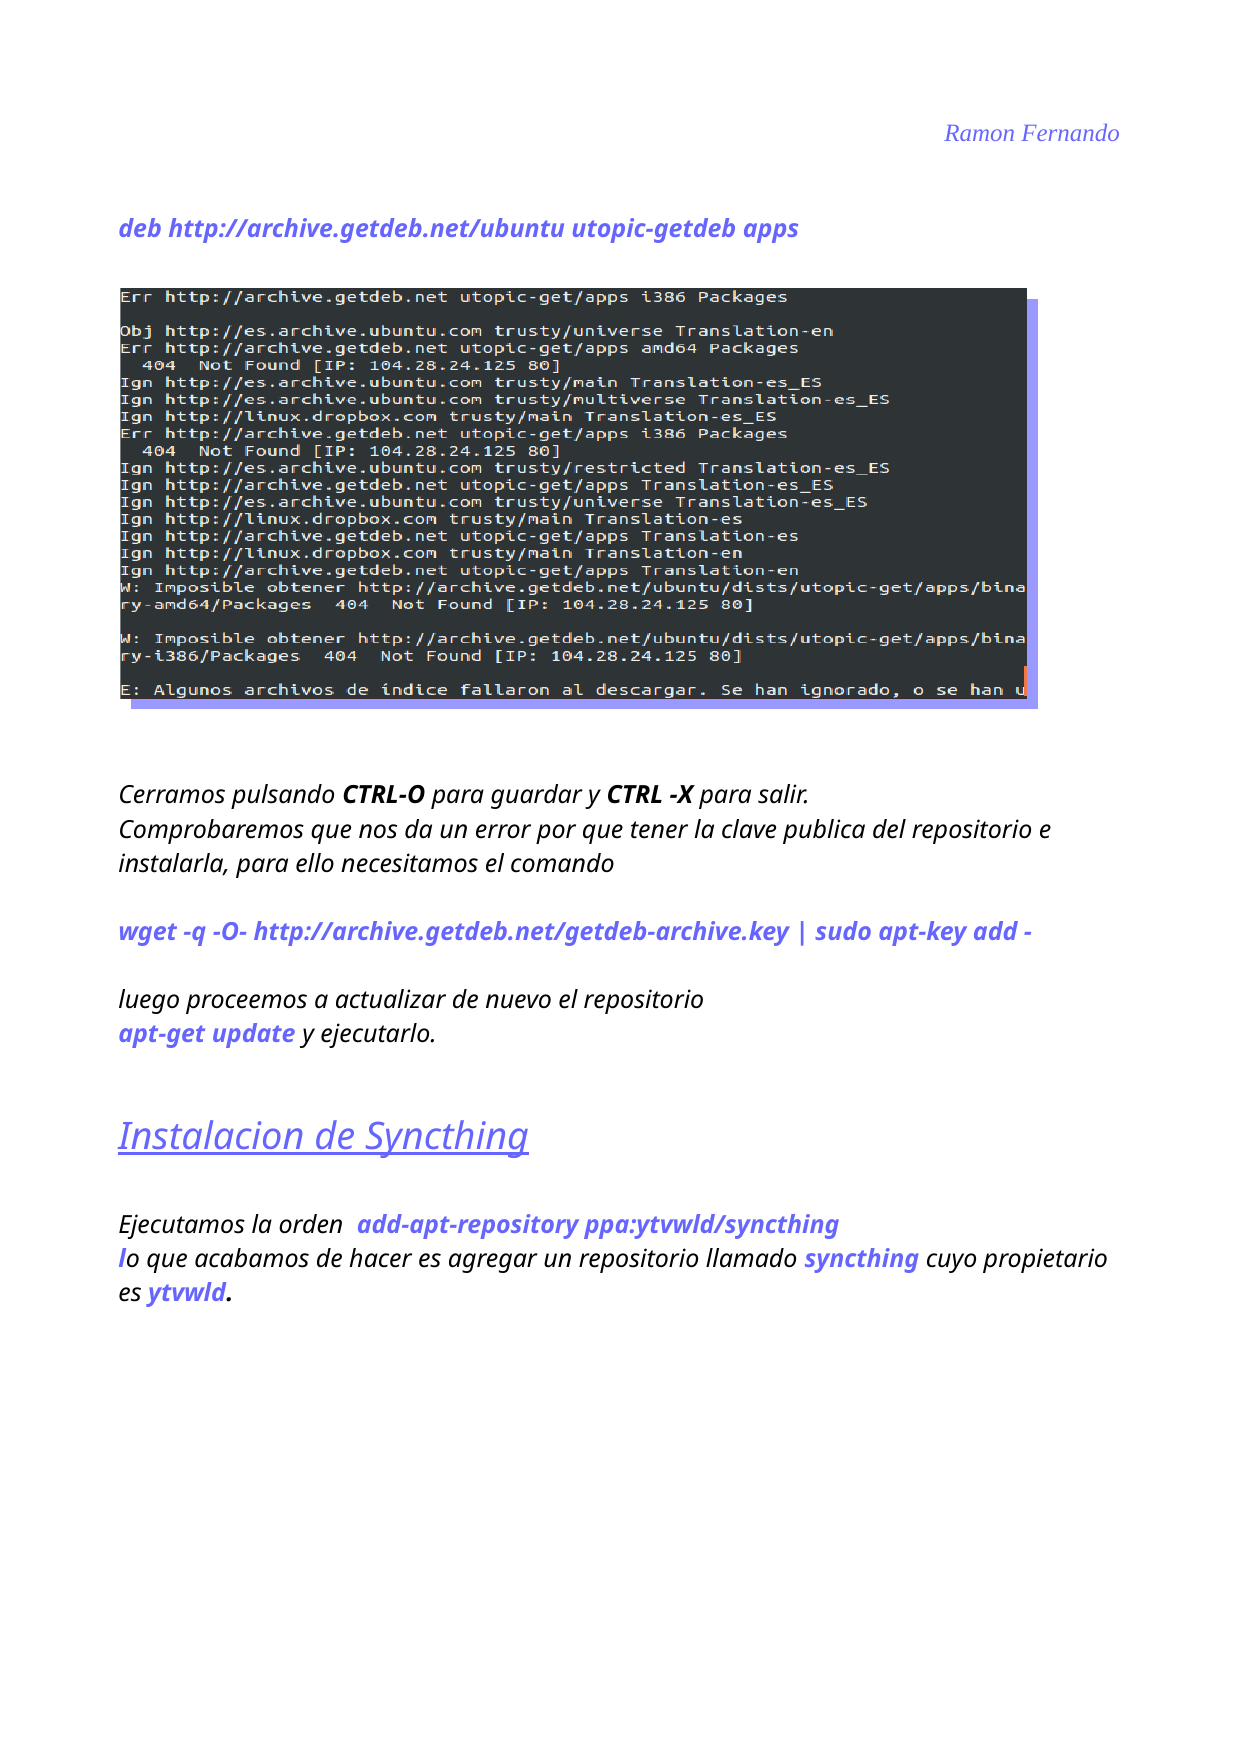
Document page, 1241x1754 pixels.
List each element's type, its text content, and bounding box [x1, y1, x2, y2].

text deb http://archive.getdeb.net/ubuntu utopic-getdeb apps [118, 210, 1122, 244]
text wget -q -O- http://archive.getdeb.net/getdeb-archive.key | sudo apt-key add - [118, 913, 1122, 947]
text Comprobaremos que nos da un error por que tener la clave publica del repositorio e instalarla, para ello necesitamos el comando [118, 811, 1122, 879]
text Cerramos pulsando CTRL-O para guardar y CTRL -X para salir. [118, 777, 1122, 811]
text lo que acabamos de hacer es agregar un repositorio llamado syncthing cuyo propietario es ytvwld. [118, 1241, 1122, 1309]
subtitle Instalacion de Syncthing [118, 1109, 1122, 1160]
picture [120, 288, 1027, 699]
text apt-get update y ejecutarlo. [118, 1016, 1122, 1050]
text Ejecutamos la orden add-apt-repository ppa:ytvwld/syncthing [118, 1207, 1122, 1241]
text luego proceemos a actualizar de nuevo el repositorio [118, 982, 1122, 1016]
